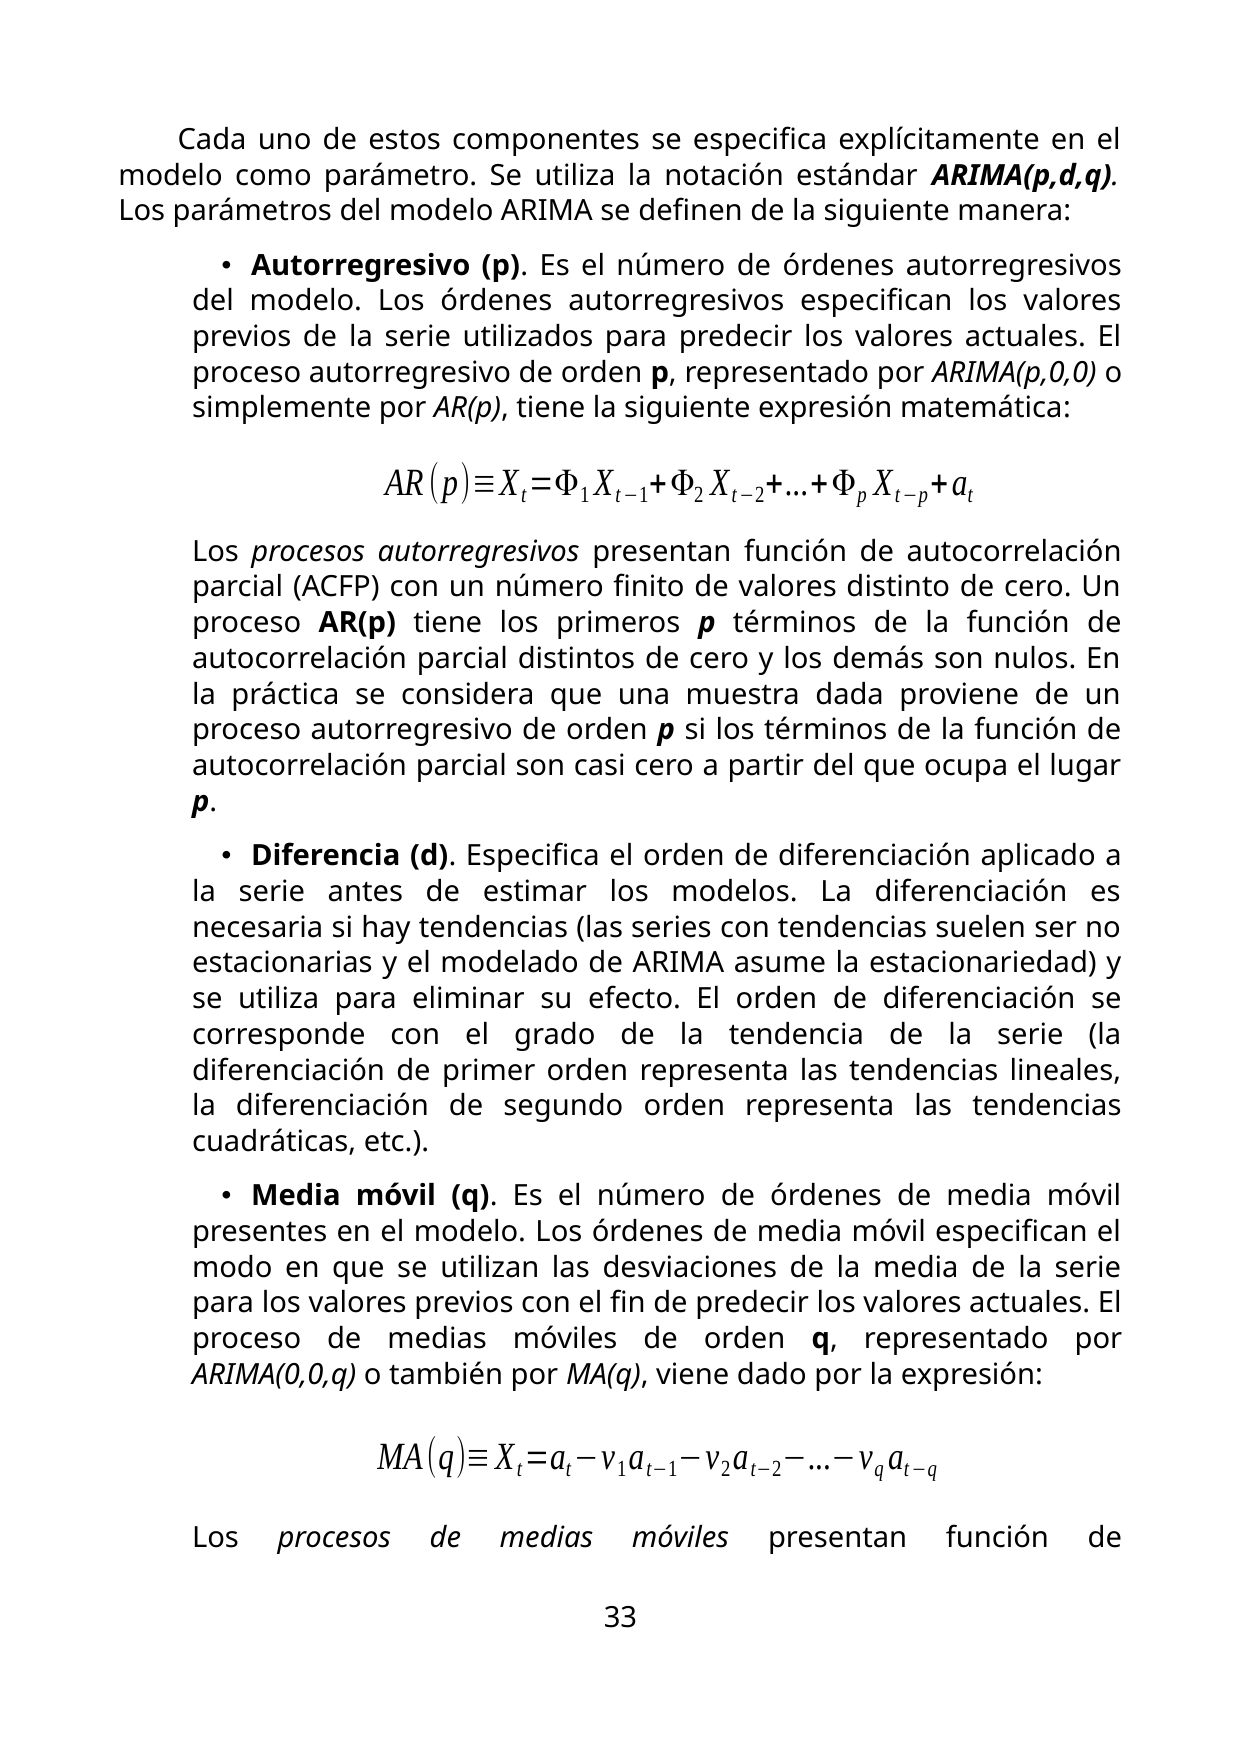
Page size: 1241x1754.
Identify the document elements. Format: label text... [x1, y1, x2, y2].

list Diferencia (d). Especifica el orden de diferenciación aplicado a la serie antes de estimar los modelos. La diferenciación es necesaria si hay tendencias (las series con tendencias suelen ser no estacionarias y el modelado de ARIMA asume la estacionariedad) y se utiliza para eliminar su efecto. El orden de diferenciación se corresponde con el grado de la tendencia de la serie (la diferenciación de primer orden representa las tendencias lineales, la diferenciación de segundo orden representa las tendencias cuadráticas, etc.). [162, 834, 1122, 1160]
list Los procesos autorregresivos presentan función de autocorrelación parcial (ACFP) con un número finito de valores distinto de cero. Un proceso AR(p) tiene los primeros p términos de la función de autocorrelación parcial distintos de cero y los demás son nulos. En la práctica se considera que una muestra dada proviene de un proceso autorregresivo de orden p si los términos de la función de autocorrelación parcial son casi cero a partir del que ocupa el lugar p. [162, 530, 1122, 820]
list Autorregresivo (p). Es el número de órdenes autorregresivos del modelo. Los órdenes autorregresivos especifican los valores previos de la serie utilizados para predecir los valores actuales. El proceso autorregresivo de orden p, representado por ARIMA(p,0,0) o simplemente por AR(p), tiene la siguiente expresión matemática: [162, 244, 1122, 426]
list Media móvil (q). Es el número de órdenes de media móvil presentes en el modelo. Los órdenes de media móvil especifican el modo en que se utilizan las desviaciones de la media de la serie para los valores previos con el fin de predecir los valores actuales. El proceso de medias móviles de orden q, representado por ARIMA(0,0,q) o también por MA(q), viene dado por la expresión: [162, 1174, 1122, 1393]
list Los procesos de medias móviles presentan función de [162, 1516, 1122, 1556]
text Cada uno de estos componentes se especifica explícitamente en el modelo como parámetro. Se utiliza la notación estándar ARIMA(p,d,q). Los parámetros del modelo ARIMA se definen de la siguiente manera: [118, 118, 1122, 229]
